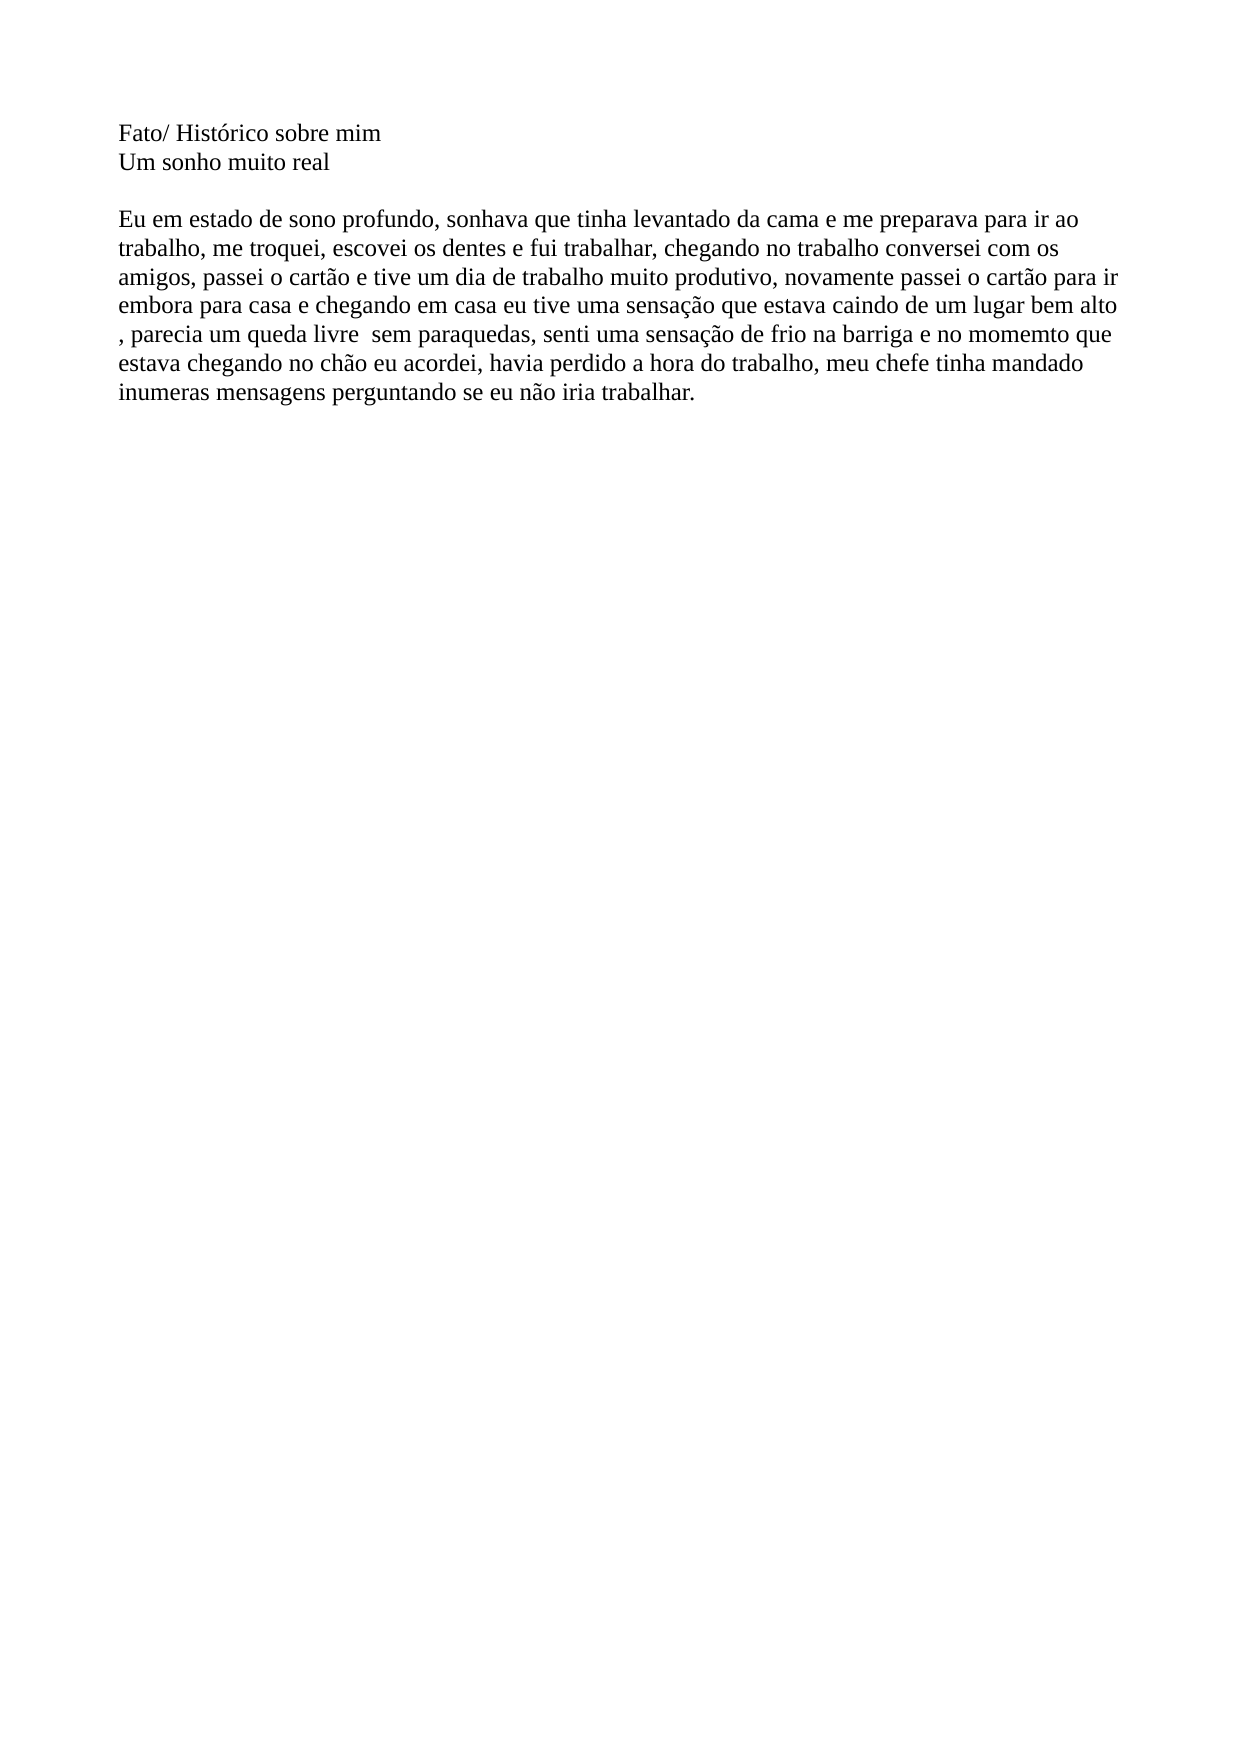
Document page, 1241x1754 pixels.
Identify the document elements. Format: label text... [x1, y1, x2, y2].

text Um sonho muito real [118, 147, 1122, 176]
text Eu em estado de sono profundo, sonhava que tinha levantado da cama e me preparava para ir ao trabalho, me troquei, escovei os dentes e fui trabalhar, chegando no trabalho conversei com os amigos, passei o cartão e tive um dia de trabalho muito produtivo, novamente passei o cartão para ir embora para casa e chegando em casa eu tive uma sensação que estava caindo de um lugar bem alto , parecia um queda livre sem paraquedas, senti uma sensação de frio na barriga e no momemto que estava chegando no chão eu acordei, havia perdido a hora do trabalho, meu chefe tinha mandado inumeras mensagens perguntando se eu não iria trabalhar. [118, 204, 1122, 406]
text Fato/ Histórico sobre mim [118, 118, 1122, 147]
